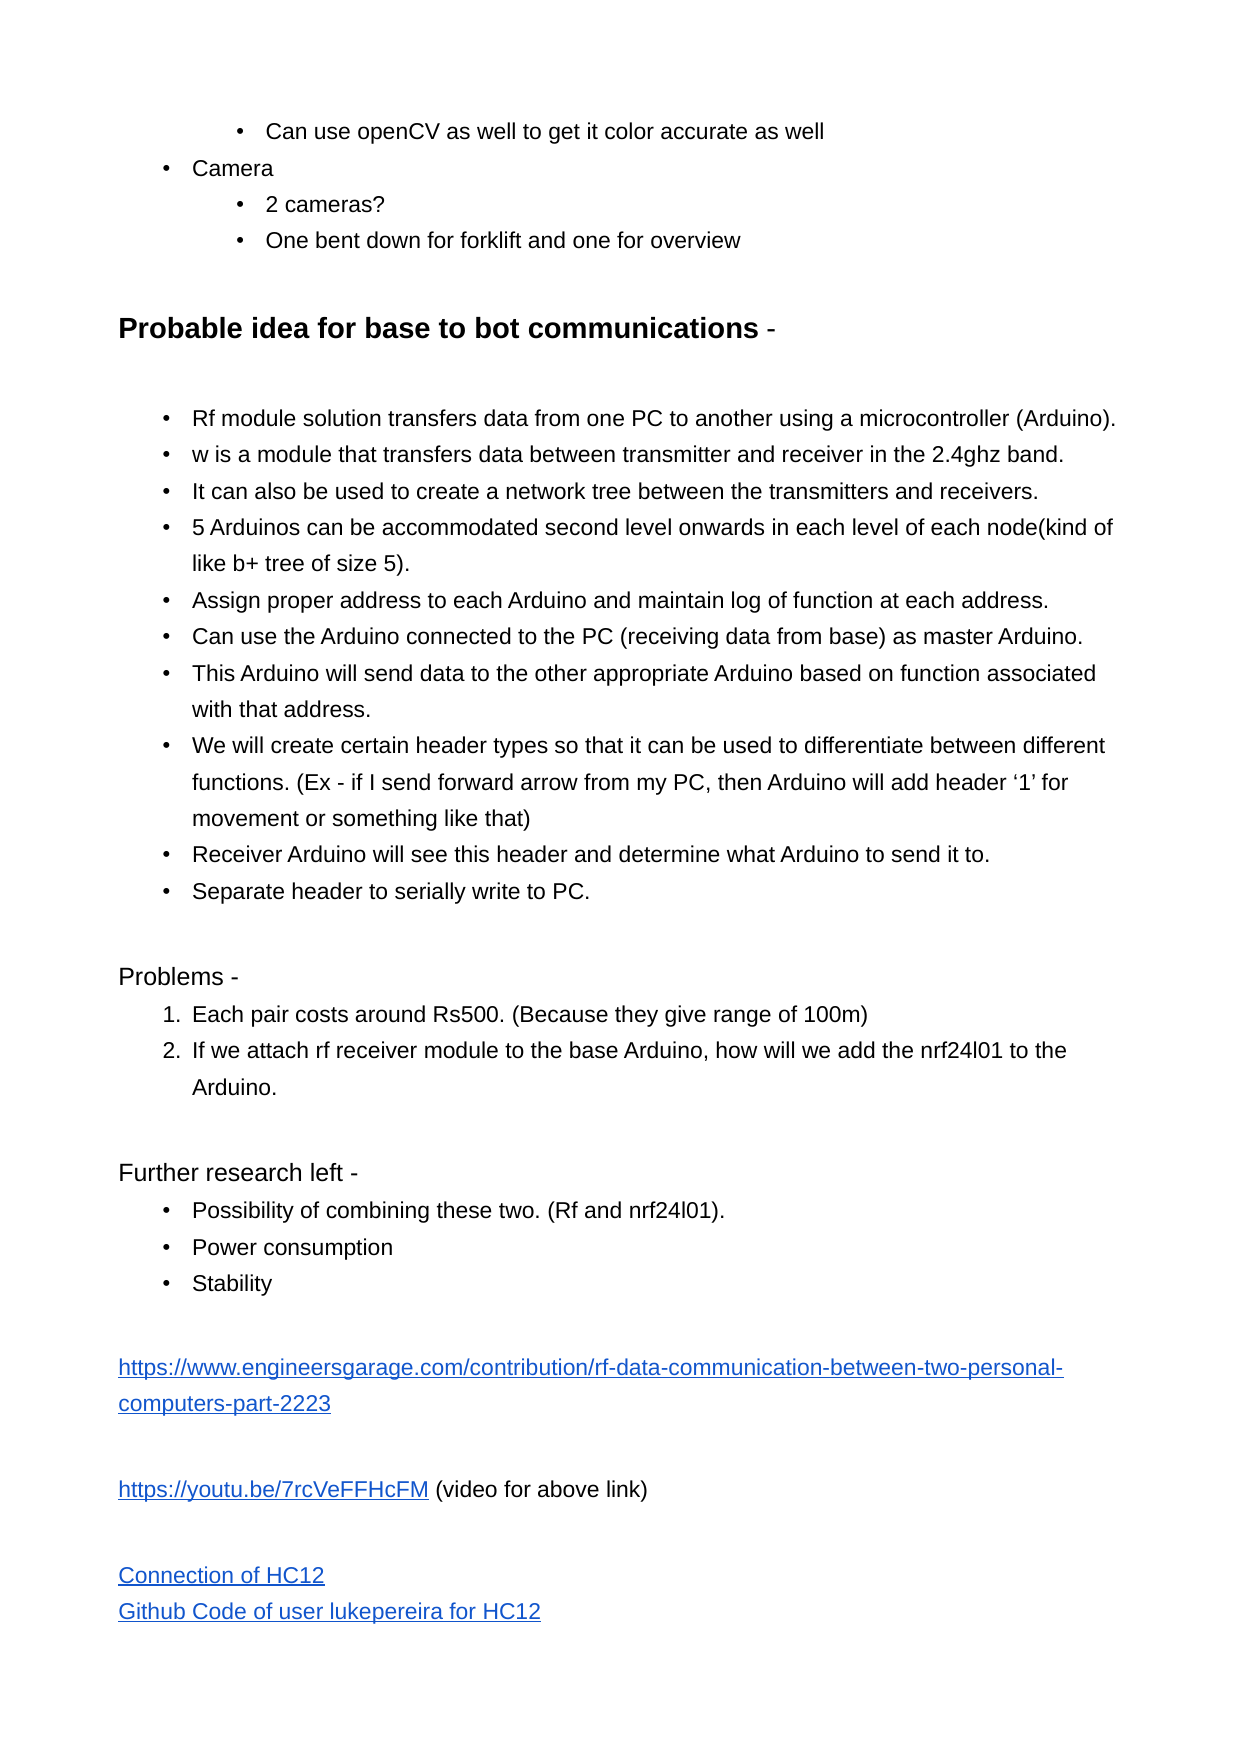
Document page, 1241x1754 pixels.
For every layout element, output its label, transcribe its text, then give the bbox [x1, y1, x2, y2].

text Github Code of user lukepereira for HC12 [118, 1598, 1122, 1624]
list Can use openCV as well to get it color accurate as well [236, 118, 1122, 144]
list 5 Arduinos can be accommodated second level onwards in each level of each node(kind of like b+ tree of size 5). [162, 514, 1122, 577]
text Further research left - [118, 1158, 1122, 1187]
text Connection of HC12 [118, 1562, 1122, 1588]
list Power consumption [162, 1234, 1122, 1260]
list 2 cameras? [236, 191, 1122, 217]
list Possibility of combining these two. (Rf and nrf24l01). [162, 1197, 1122, 1224]
list Stability [162, 1270, 1122, 1296]
list Rf module solution transfers data from one PC to another using a microcontroller (Arduino). [162, 405, 1122, 431]
list Camera [162, 154, 1122, 181]
list Can use the Arduino connected to the PC (receiving data from base) as master Arduino. [162, 623, 1122, 649]
list Each pair costs around Rs500. (Because they give range of 100m) [162, 1001, 1122, 1027]
list One bent down for forklift and one for overview [236, 227, 1122, 253]
list This Arduino will send data to the other appropriate Arduino based on function associated with that address. [162, 659, 1122, 722]
list Receiver Arduino will see this header and determine what Arduino to send it to. [162, 841, 1122, 868]
list If we attach rf receiver module to the base Arduino, how will we add the nrf24l01 to the Arduino. [162, 1037, 1122, 1100]
text Probable idea for base to bot communications - [118, 311, 1122, 345]
text https://www.engineersgarage.com/contribution/rf-data-communication-between-two-personal-computers-part-2223 [118, 1354, 1122, 1417]
text https://youtu.be/7rcVeFFHcFM (video for above link) [118, 1474, 1122, 1503]
list Assign proper address to each Arduino and maintain log of function at each address. [162, 587, 1122, 613]
list w is a module that transfers data between transmitter and receiver in the 2.4ghz band. [162, 441, 1122, 468]
list Separate header to serially write to PC. [162, 878, 1122, 904]
text Problems - [118, 962, 1122, 990]
list We will create certain header types so that it can be used to differentiate between different functions. (Ex - if I send forward arrow from my PC, then Arduino will add header ‘1’ for movement or something like that) [162, 732, 1122, 831]
list It can also be used to create a network tree between the transmitters and receivers. [162, 478, 1122, 504]
